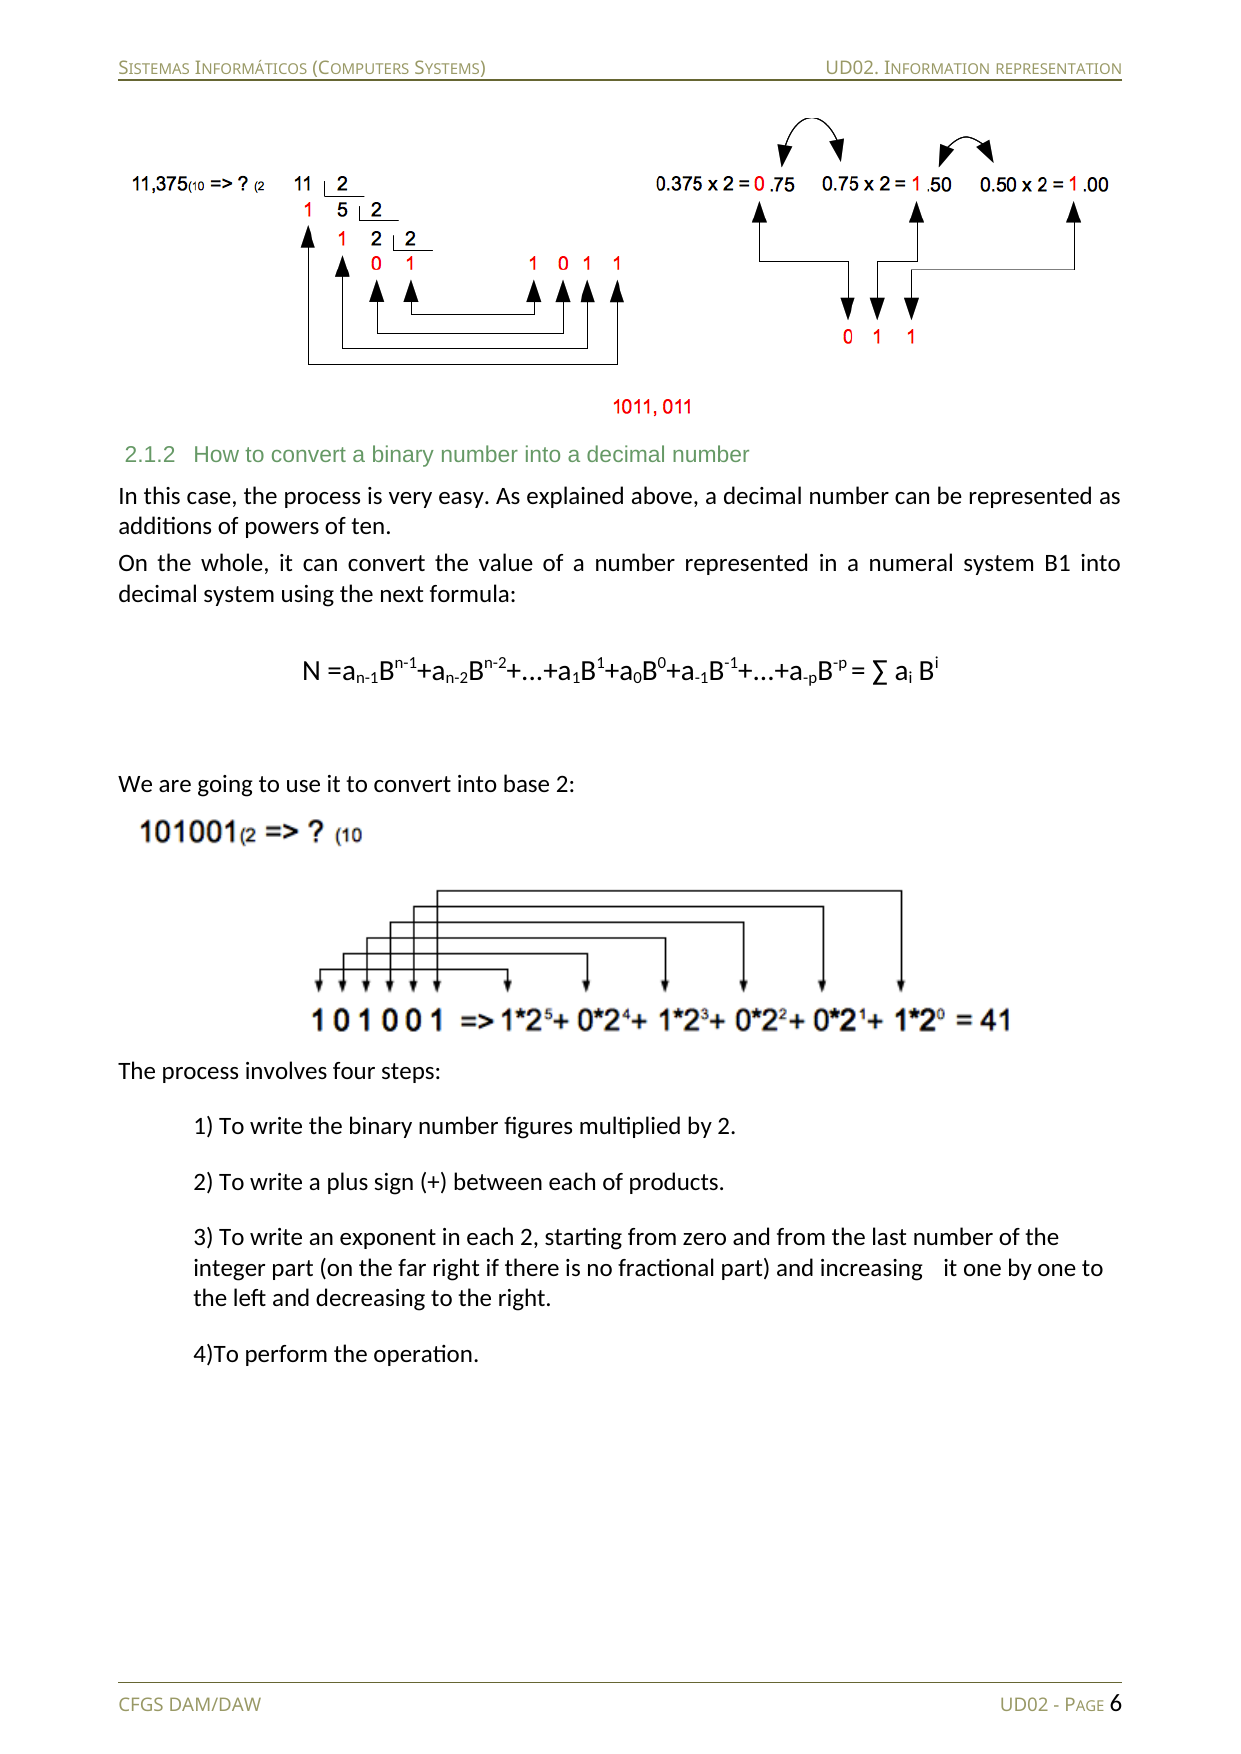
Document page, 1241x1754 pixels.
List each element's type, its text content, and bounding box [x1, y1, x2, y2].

subtitle How to convert a binary number into a decimal number [118, 441, 1122, 467]
picture [118, 118, 1122, 423]
picture [118, 804, 1037, 1049]
text 3) To write an exponent in each 2, starting from zero and from the last number of the integer part (on the far right if there is no fractional part) and increasing it one by one to the left and decreasing to the right. [193, 1222, 1122, 1313]
text 2) To write a plus sign (+) between each of products. [118, 1166, 1122, 1197]
text 4)To perform the operation. [118, 1338, 1122, 1369]
text The process involves four steps: [118, 1055, 1122, 1086]
text 1) To write the binary number figures multiplied by 2. [118, 1111, 1122, 1141]
text On the whole, it can convert the value of a number represented in a numeral system B1 into decimal system using the next formula: [118, 547, 1122, 608]
text In this case, the process is very easy. As explained above, a decimal number can be represented as additions of powers of ten. [118, 480, 1122, 541]
text N =an-1Bn-1+an-2Bn-2+...+a1B1+a0B0+a-1B-1+...+a-pB-p = ∑ ai Bi [118, 652, 1122, 687]
text We are going to use it to convert into base 2: [118, 768, 1122, 798]
